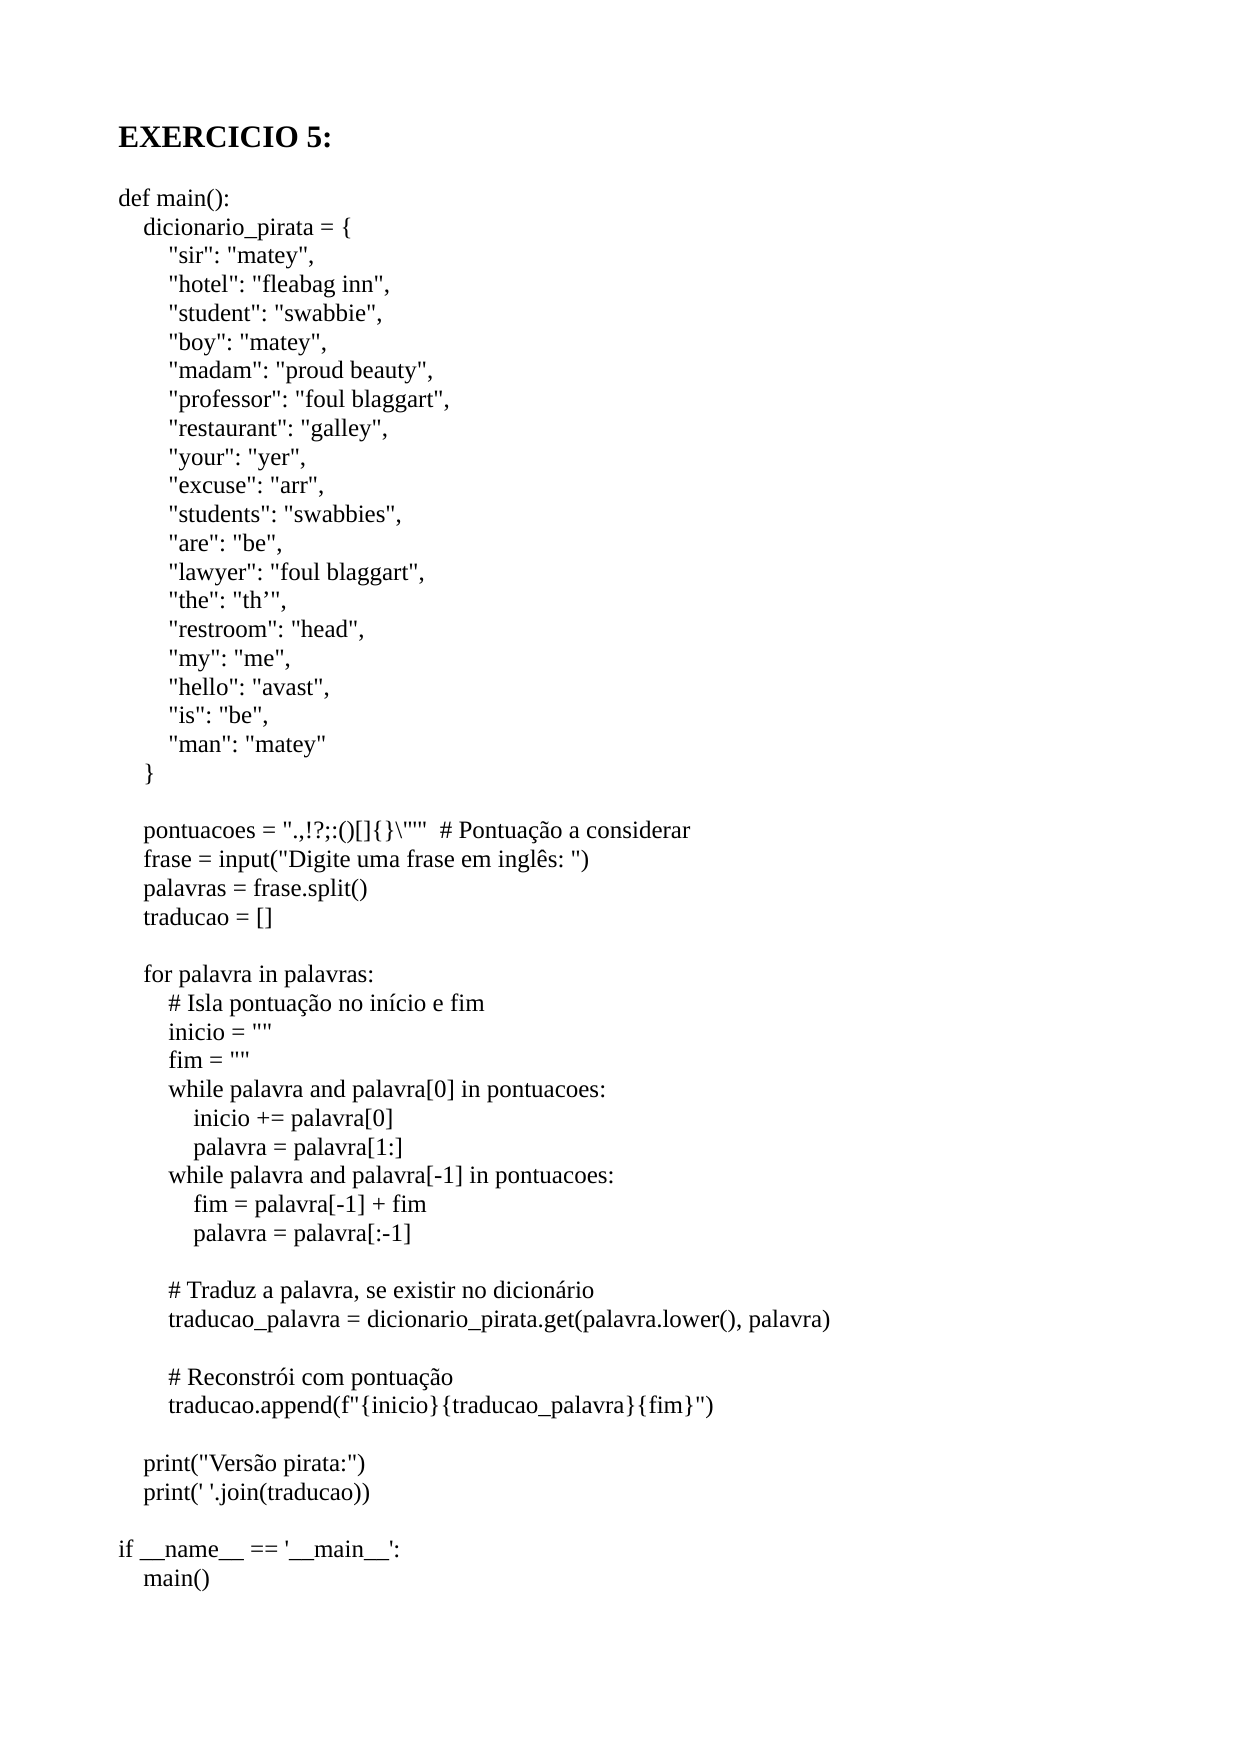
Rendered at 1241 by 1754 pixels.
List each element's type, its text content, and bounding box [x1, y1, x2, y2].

text frase = input("Digite uma frase em inglês: ") [118, 844, 1122, 873]
text print("Versão pirata:") [118, 1448, 1122, 1477]
text print(' '.join(traducao)) [118, 1477, 1122, 1505]
text traducao = [] [118, 902, 1122, 930]
text def main(): [118, 183, 1122, 212]
text traducao_palavra = dicionario_pirata.get(palavra.lower(), palavra) [118, 1304, 1122, 1333]
text } [118, 758, 1122, 787]
text palavra = palavra[1:] [118, 1132, 1122, 1160]
text "my": "me", [118, 643, 1122, 672]
text while palavra and palavra[0] in pontuacoes: [118, 1074, 1122, 1103]
text "your": "yer", [118, 442, 1122, 470]
text palavras = frase.split() [118, 873, 1122, 902]
text fim = palavra[-1] + fim [118, 1189, 1122, 1218]
text # Isla pontuação no início e fim [118, 988, 1122, 1017]
text if __name__ == '__main__': [118, 1534, 1122, 1563]
text palavra = palavra[:-1] [118, 1218, 1122, 1247]
text "man": "matey" [118, 729, 1122, 758]
text "student": "swabbie", [118, 298, 1122, 327]
text inicio += palavra[0] [118, 1103, 1122, 1132]
text # Traduz a palavra, se existir no dicionário [118, 1275, 1122, 1304]
text "the": "th’", [118, 585, 1122, 614]
text # Reconstrói com pontuação [118, 1362, 1122, 1390]
text "boy": "matey", [118, 327, 1122, 355]
text "madam": "proud beauty", [118, 355, 1122, 384]
text traducao.append(f"{inicio}{traducao_palavra}{fim}") [118, 1390, 1122, 1419]
text inicio = "" [118, 1017, 1122, 1045]
text "is": "be", [118, 700, 1122, 729]
text for palavra in palavras: [118, 959, 1122, 988]
text while palavra and palavra[-1] in pontuacoes: [118, 1160, 1122, 1189]
text "restroom": "head", [118, 614, 1122, 643]
text "sir": "matey", [118, 240, 1122, 269]
text "hello": "avast", [118, 672, 1122, 700]
text dicionario_pirata = { [118, 212, 1122, 240]
text "restaurant": "galley", [118, 413, 1122, 442]
text "excuse": "arr", [118, 470, 1122, 499]
text EXERCICIO 5: [118, 118, 1122, 154]
text "professor": "foul blaggart", [118, 384, 1122, 413]
text "lawyer": "foul blaggart", [118, 557, 1122, 585]
text pontuacoes = ".,!?;:()[]{}\"'" # Pontuação a considerar [118, 815, 1122, 844]
text "are": "be", [118, 528, 1122, 557]
text fim = "" [118, 1045, 1122, 1074]
text main() [118, 1563, 1122, 1592]
text "students": "swabbies", [118, 499, 1122, 528]
text "hotel": "fleabag inn", [118, 269, 1122, 298]
